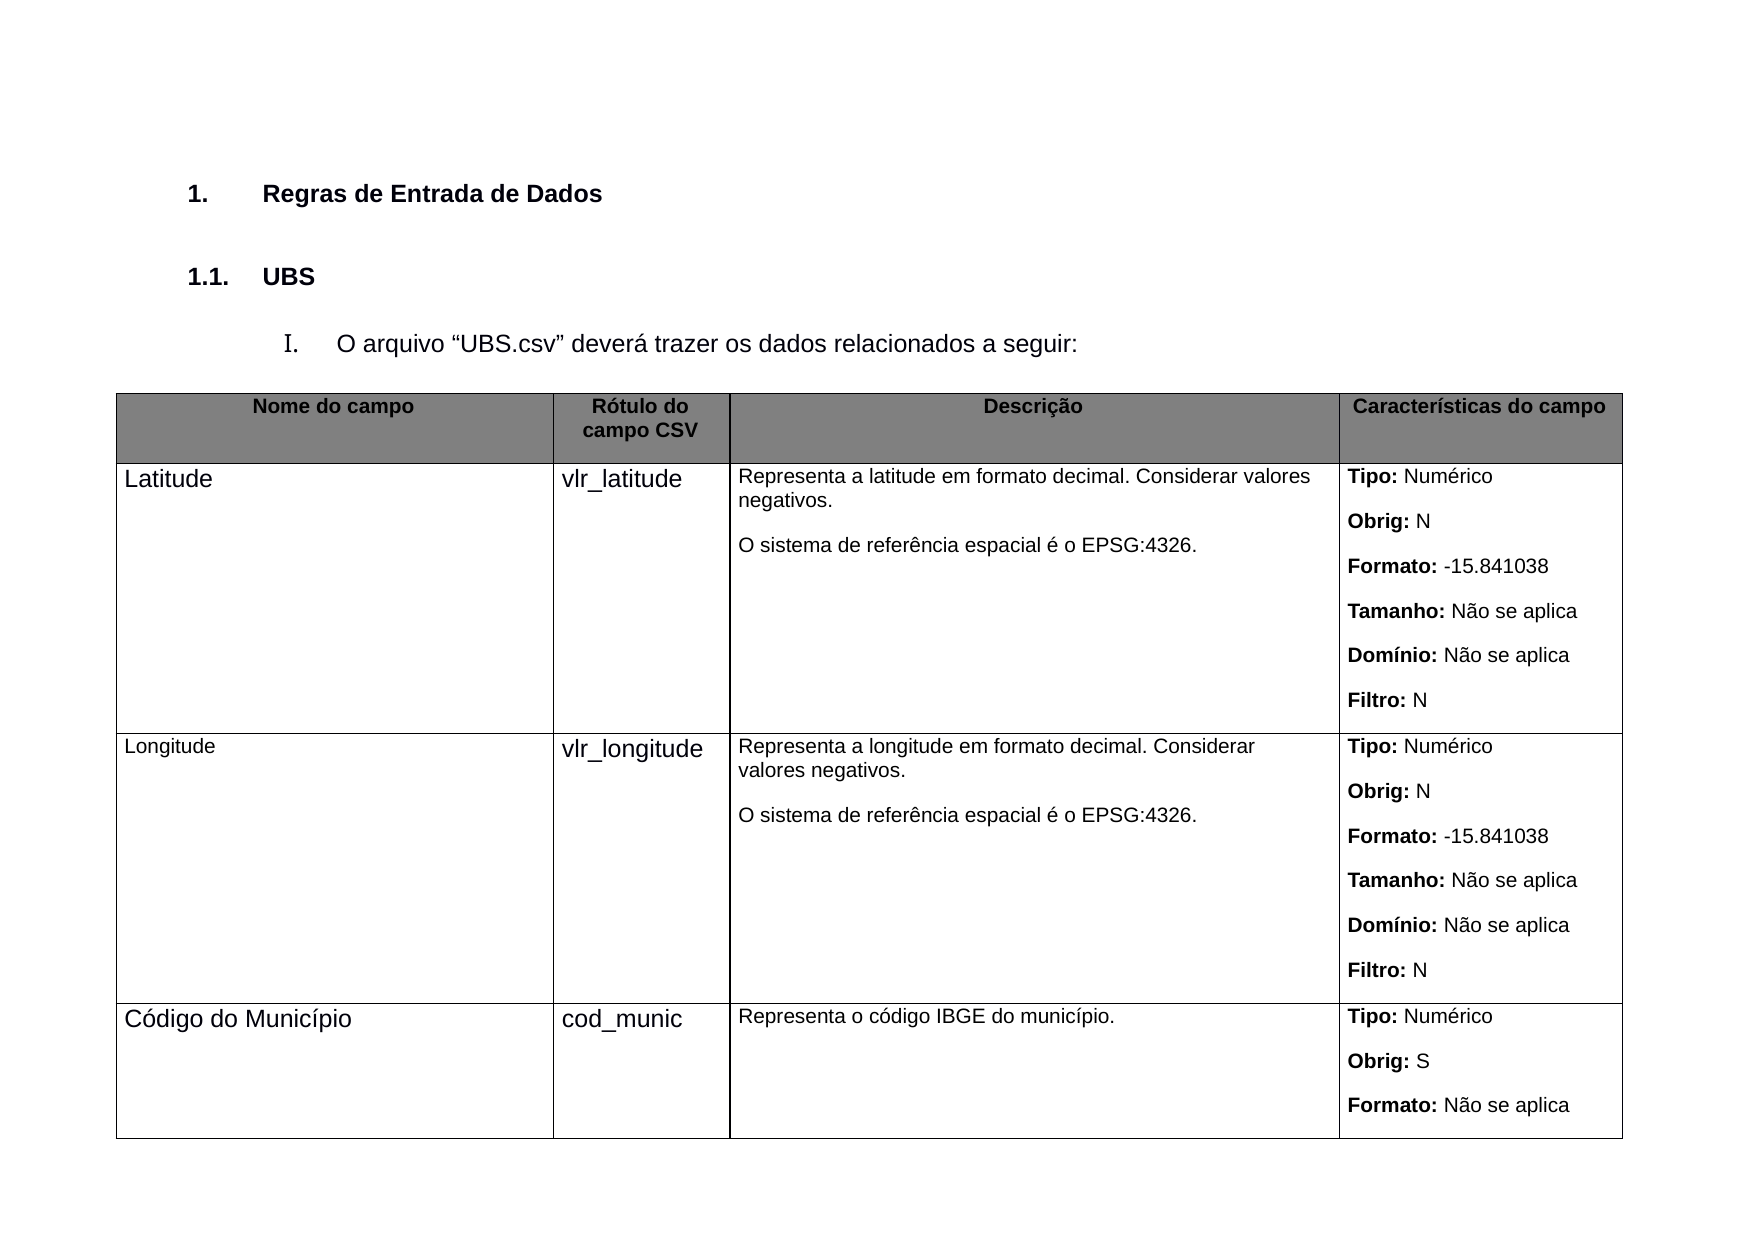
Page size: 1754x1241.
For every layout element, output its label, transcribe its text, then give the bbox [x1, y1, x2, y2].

table_cell Tipo: Numérico Obrig: N Formato: -15.841038 Tamanho: Não se aplica Domínio: Não se aplica Filtro: N [1340, 464, 1622, 733]
table_cell vlr_longitude [554, 734, 729, 1003]
table_cell Representa o código IBGE do município. [731, 1004, 1339, 1138]
table_cell Tipo: Numérico Obrig: N Formato: -15.841038 Tamanho: Não se aplica Domínio: Não se aplica Filtro: N [1340, 734, 1622, 1003]
table_cell Representa a longitude em formato decimal. Considerar valores negativos. O sistema de referência espacial é o EPSG:4326. [731, 734, 1339, 1003]
table_cell Tipo: Numérico Obrig: S Formato: Não se aplica [1340, 1004, 1622, 1138]
list Regras de Entrada de Dados [187, 179, 1584, 207]
table_cell Latitude [117, 464, 553, 733]
table_cell Representa a latitude em formato decimal. Considerar valores negativos. O sistema de referência espacial é o EPSG:4326. [731, 464, 1339, 733]
table_header Nome do campo [117, 394, 553, 463]
list O arquivo “UBS.csv” deverá trazer os dados relacionados a seguir: [299, 325, 1584, 359]
table_header Rótulo do campo CSV [554, 394, 729, 463]
table_header Descrição [731, 394, 1339, 463]
table_cell cod_munic [554, 1004, 729, 1138]
table_cell vlr_latitude [554, 464, 729, 733]
table_cell Longitude [117, 734, 553, 1003]
table_header Características do campo [1340, 394, 1622, 463]
table_cell Código do Município [117, 1004, 553, 1138]
list UBS [187, 262, 1584, 291]
